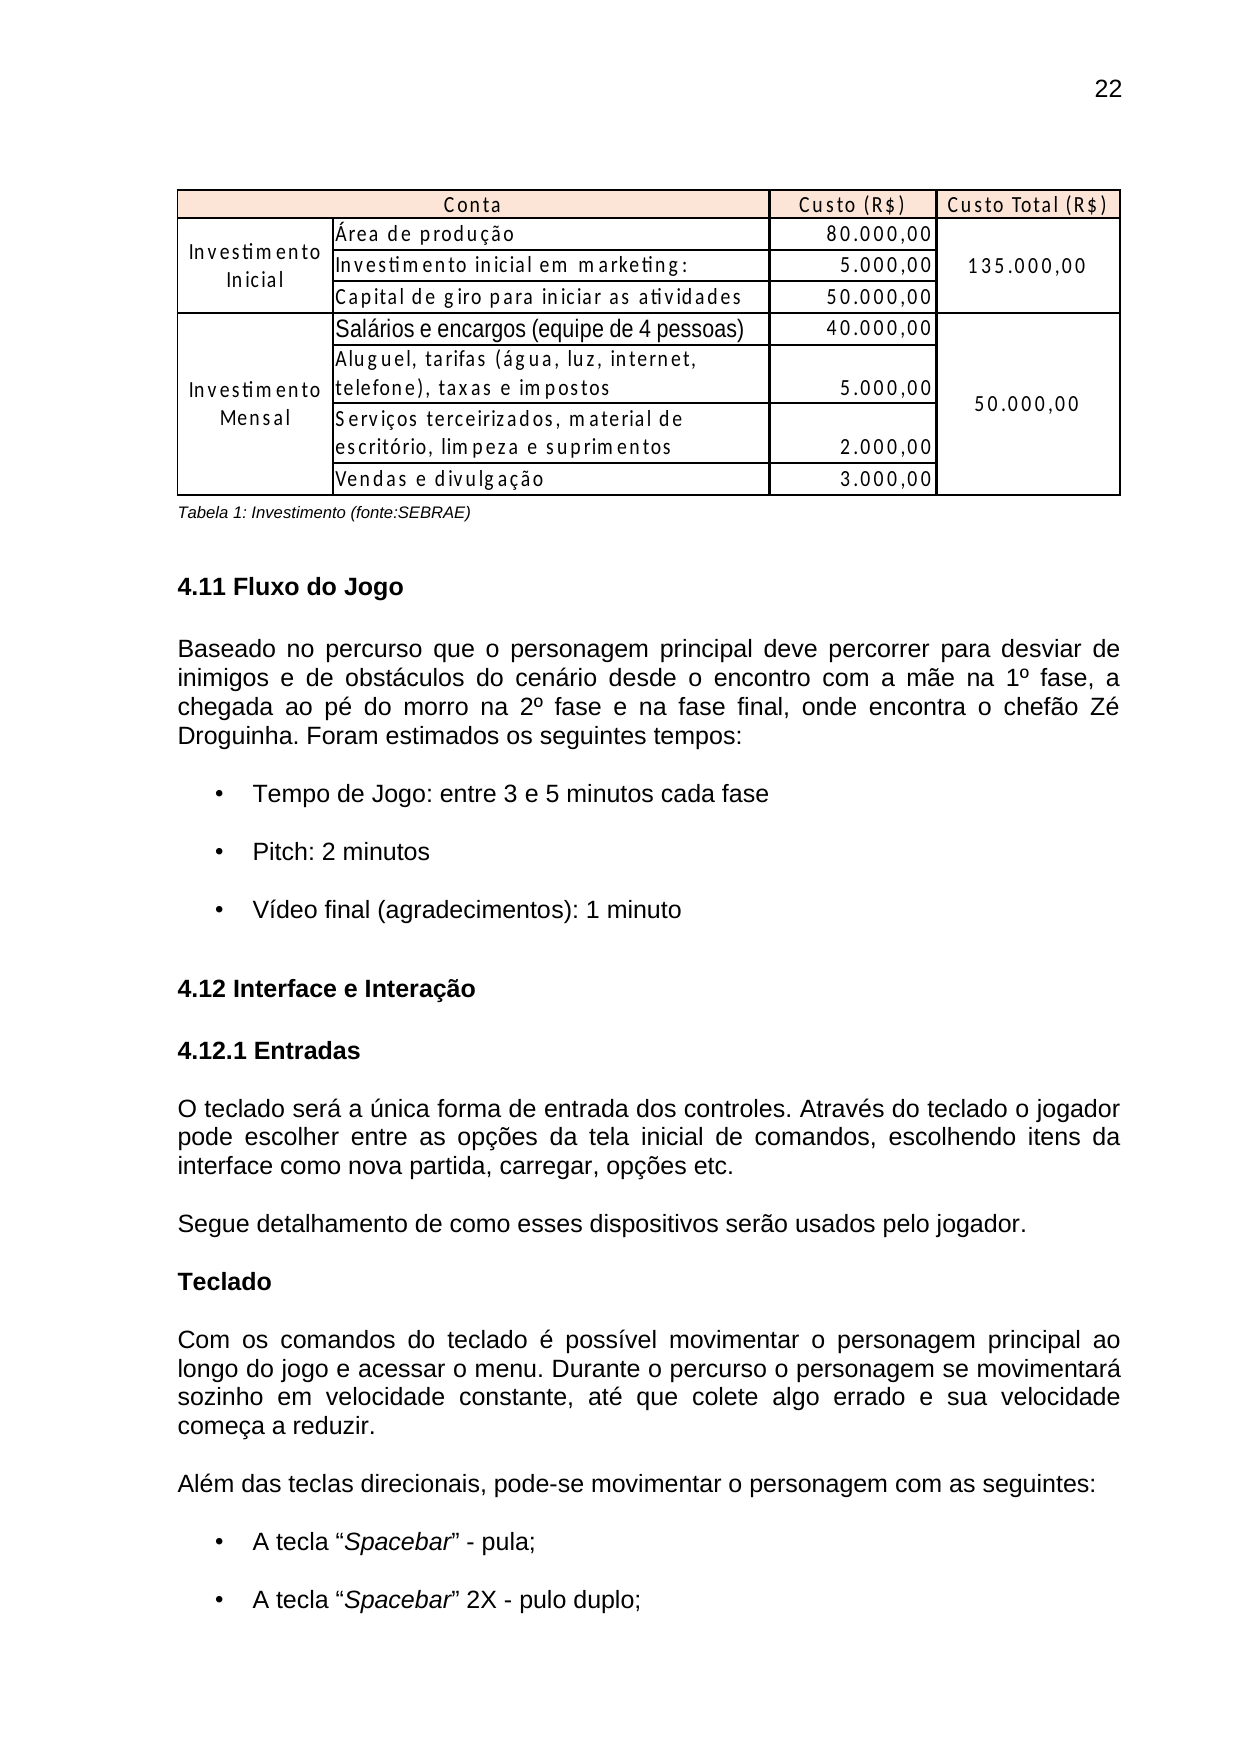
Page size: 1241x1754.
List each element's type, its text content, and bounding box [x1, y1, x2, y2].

text Tabela 1: Investimento (fonte:SEBRAE) [177, 190, 1122, 522]
text Segue detalhamento de como esses dispositivos serão usados pelo jogador. [177, 1209, 1122, 1238]
text Com os comandos do teclado é possível movimentar o personagem principal ao longo do jogo e acessar o menu. Durante o percurso o personagem se movimentará sozinho em velocidade constante, até que colete algo errado e sua velocidade começa a reduzir. [177, 1325, 1122, 1440]
text O teclado será a única forma de entrada dos controles. Através do teclado o jogador pode escolher entre as opções da tela inicial de comandos, escolhendo itens da interface como nova partida, carregar, opções etc. [177, 1094, 1122, 1180]
subtitle 4.12 Interface e Interação [177, 973, 1122, 1002]
list Pitch: 2 minutos [215, 837, 1122, 866]
text Teclado [177, 1267, 1122, 1296]
text Baseado no percurso que o personagem principal deve percorrer para desviar de inimigos e de obstáculos do cenário desde o encontro com a mãe na 1º fase, a chegada ao pé do morro na 2º fase e na fase final, onde encontra o chefão Zé Droguinha. Foram estimados os seguintes tempos: [177, 634, 1122, 749]
list A tecla “Spacebar” 2X - pulo duplo; [215, 1585, 1122, 1614]
subtitle 4.11 Fluxo do Jogo [177, 572, 1122, 601]
list Tempo de Jogo: entre 3 e 5 minutos cada fase [215, 779, 1122, 807]
list A tecla “Spacebar” - pula; [215, 1527, 1122, 1556]
text Além das teclas direcionais, pode-se movimentar o personagem com as seguintes: [177, 1469, 1122, 1498]
text 4.12.1 Entradas [177, 1036, 1122, 1064]
list Vídeo final (agradecimentos): 1 minuto [215, 895, 1122, 923]
